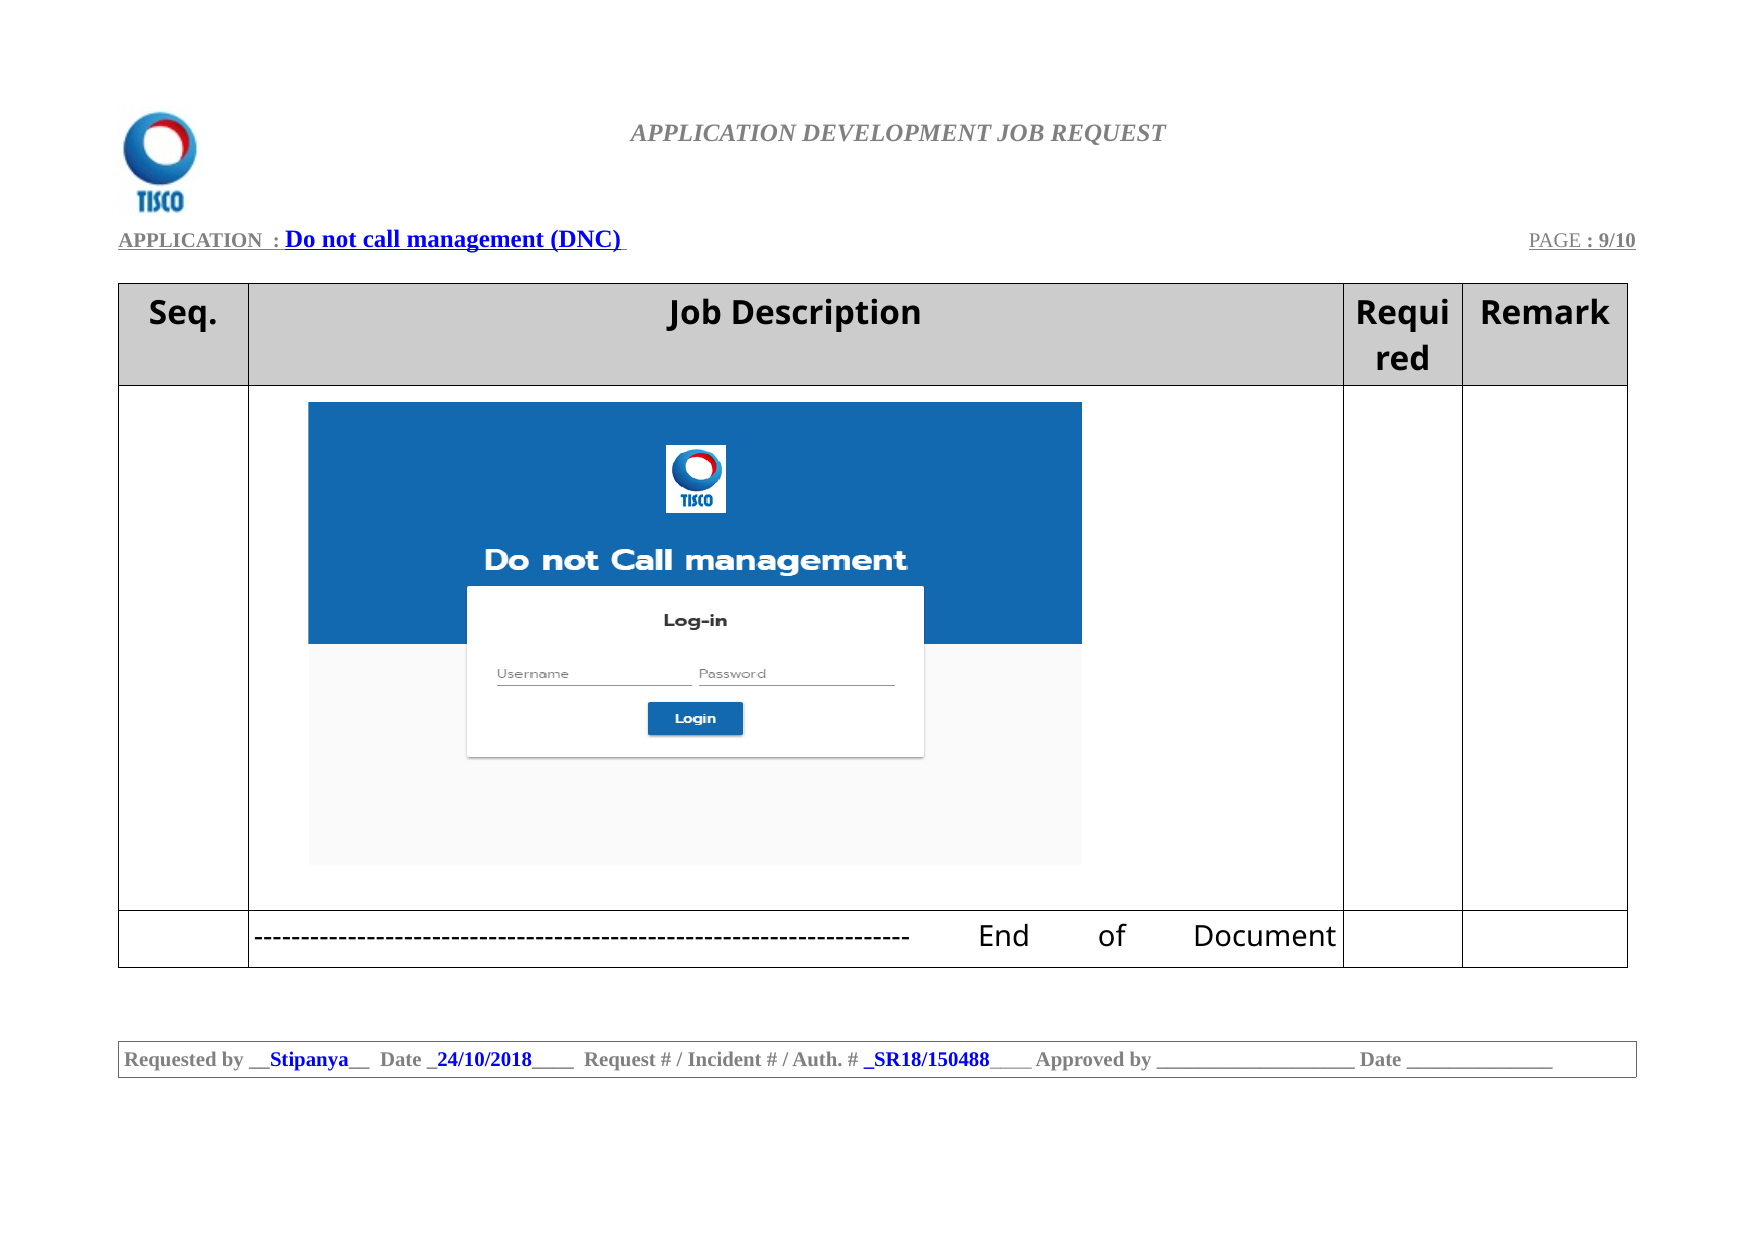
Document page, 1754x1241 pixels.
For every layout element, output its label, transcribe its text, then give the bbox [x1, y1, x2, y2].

table_header Required [1344, 284, 1462, 385]
table_cell [249, 403, 1343, 910]
picture [308, 402, 1082, 865]
table_cell [1344, 911, 1462, 967]
table_cell ---------------------------------------------------------------------- End of Document -------------------------------------------------------------------------- [249, 911, 1343, 967]
table_header Job Description [249, 284, 1343, 385]
table_cell [1463, 911, 1627, 967]
table_cell [1344, 386, 1462, 910]
table_header Remark [1463, 284, 1627, 385]
table_header Seq. [119, 284, 248, 385]
table_cell [1463, 386, 1627, 910]
picture [116, 106, 203, 216]
table_cell [119, 386, 248, 910]
table_cell [249, 386, 1343, 402]
table_cell [119, 911, 248, 967]
